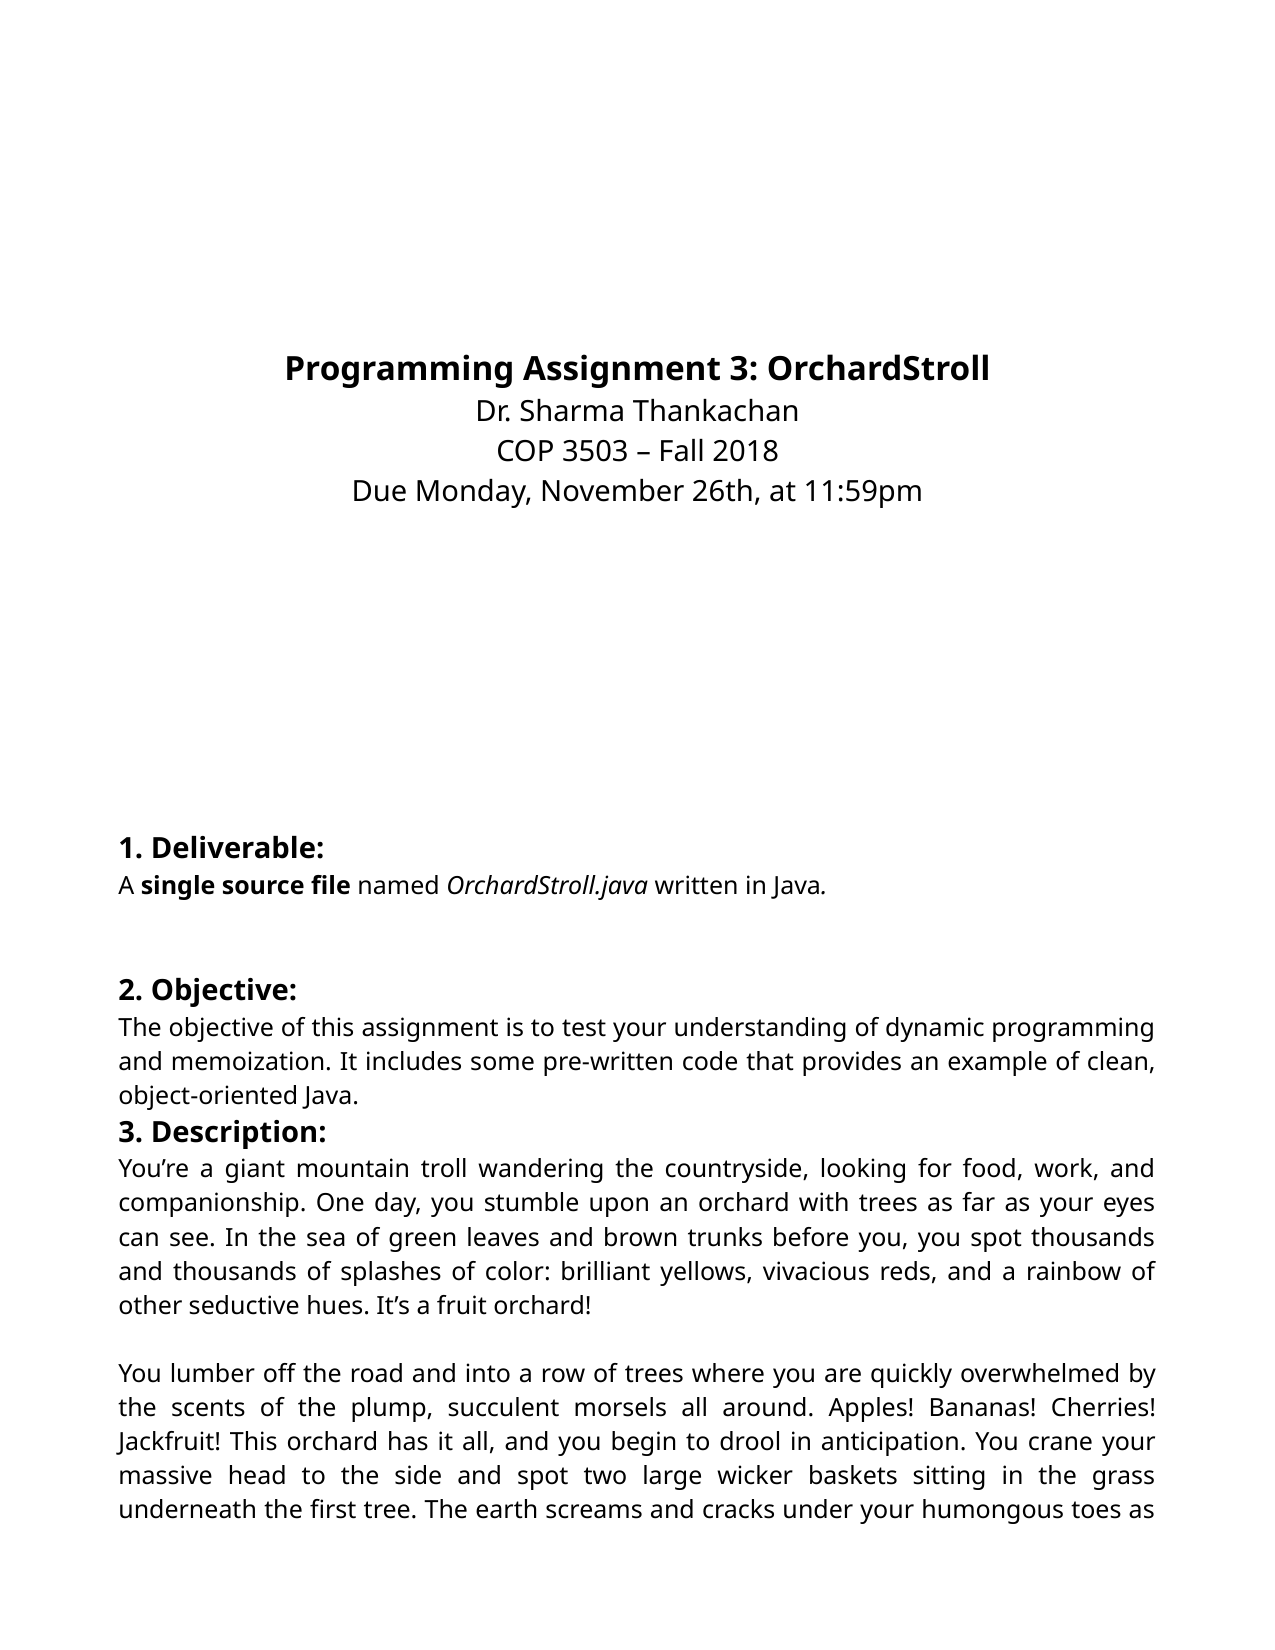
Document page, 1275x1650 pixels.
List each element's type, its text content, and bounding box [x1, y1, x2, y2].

text Dr. Sharma Thankachan [118, 391, 1157, 430]
text The objective of this assignment is to test your understanding of dynamic programming and memoization. It includes some pre-written code that provides an example of clean, object-oriented Java. [118, 1009, 1157, 1111]
text Programming Assignment 3: OrchardStroll [118, 345, 1157, 391]
text 3. Description: [118, 1111, 1157, 1151]
text Due Monday, November 26th, at 11:59pm [118, 470, 1157, 510]
text You lumber off the road and into a row of trees where you are quickly overwhelmed by the scents of the plump, succulent morsels all around. Apples! Bananas! Cherries! Jackfruit! This orchard has it all, and you begin to drool in anticipation. You crane your massive head to the side and spot two large wicker baskets sitting in the grass underneath the first tree. The earth screams and cracks under your humongous toes as [118, 1355, 1157, 1526]
text 2. Objective: [118, 969, 1157, 1009]
text COP 3503 – Fall 2018 [118, 430, 1157, 470]
text You’re a giant mountain troll wandering the countryside, looking for food, work, and companionship. One day, you stumble upon an orchard with trees as far as your eyes can see. In the sea of green leaves and brown trunks before you, you spot thousands and thousands of splashes of color: brilliant yellows, vivacious reds, and a rainbow of other seductive hues. It’s a fruit orchard! [118, 1151, 1157, 1321]
text A single source file named OrchardStroll.java written in Java. [118, 867, 1157, 901]
text 1. Deliverable: [118, 828, 1157, 867]
